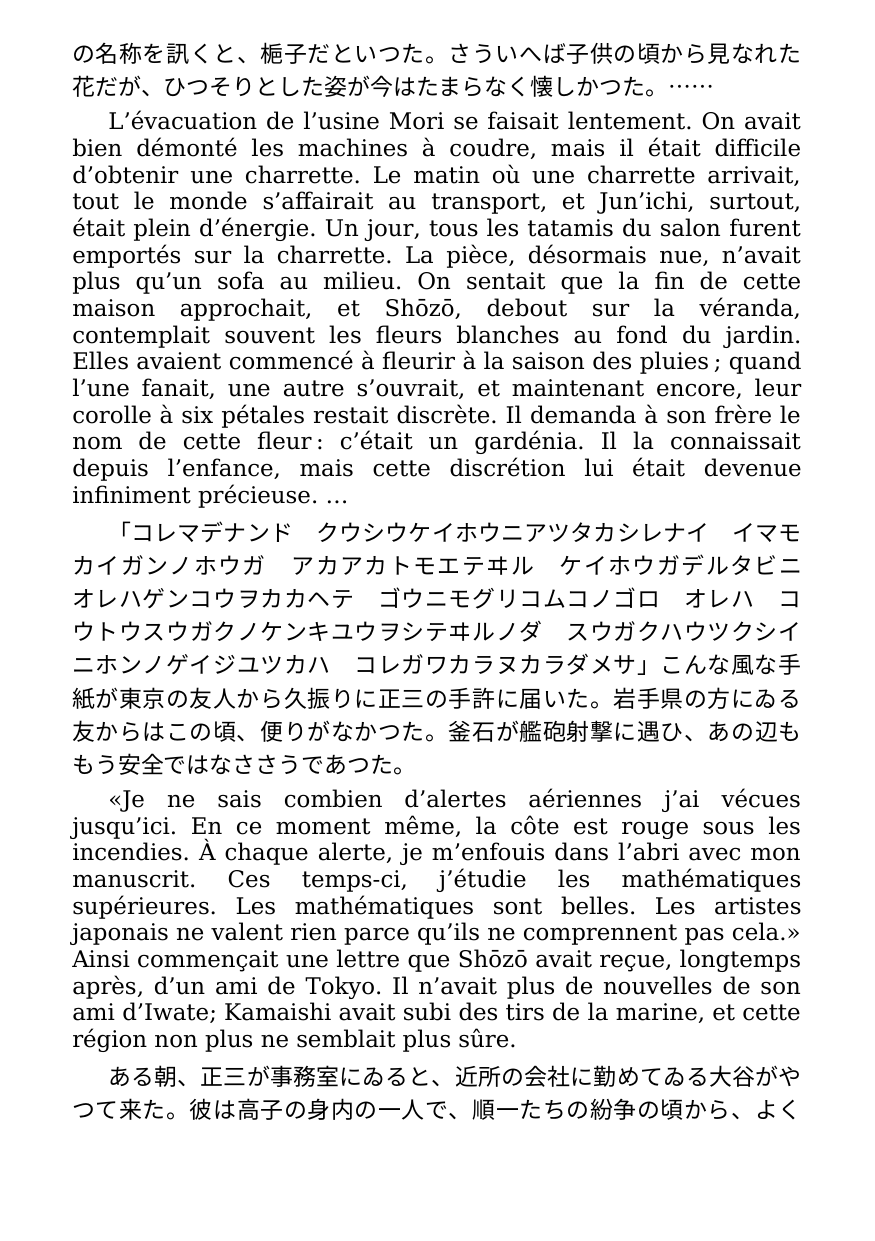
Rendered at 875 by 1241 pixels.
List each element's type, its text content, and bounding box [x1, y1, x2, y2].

text 「コレマデナンド クウシウケイホウニアツタカシレナイ イマモ カイガンノホウガ アカアカトモエテヰル ケイホウガデルタビニ オレハゲンコウヲカカヘテ ゴウニモグリコムコノゴロ オレハ コウトウスウガクノケンキユウヲシテヰルノダ スウガクハウツクシイ ニホンノゲイジユツカハ コレガワカラヌカラダメサ」こんな風な手紙が東京の友人から久振りに正三の手許に届いた。岩手県の方にゐる友からはこの頃、便りがなかつた。釜石が艦砲射撃に遇ひ、あの辺ももう安全ではなささうであつた。 [72, 514, 802, 780]
text ある朝、正三が事務室にゐると、近所の会社に勤めてゐる大谷がやつて来た。彼は高子の身内の一人で、順一たちの紛争の頃から、よく [72, 1059, 802, 1125]
text の名称を訊くと、梔子だといつた。さういへば子供の頃から見なれた花だが、ひつそりとした姿が今はたまらなく懐しかつた。…… [72, 36, 802, 102]
text «Je ne sais combien d’alertes aériennes j’ai vécues jusqu’ici. En ce moment même, la côte est rouge sous les incendies. À chaque alerte, je m’enfouis dans l’abri avec mon manuscrit. Ces temps-ci, j’étudie les mathématiques supérieures. Les mathématiques sont belles. Les artistes japonais ne valent rien parce qu’ils ne comprennent pas cela.» Ainsi commençait une lettre que Shōzō avait reçue, longtemps après, d’un ami de Tokyo. Il n’avait plus de nouvelles de son ami d’Iwate; Kamaishi avait subi des tirs de la marine, et cette région non plus ne semblait plus sûre. [72, 786, 802, 1053]
text L’évacuation de l’usine Mori se faisait lentement. On avait bien démonté les machines à coudre, mais il était difficile d’obtenir une charrette. Le matin où une charrette arrivait, tout le monde s’affairait au transport, et Jun’ichi, surtout, était plein d’énergie. Un jour, tous les tatamis du salon furent emportés sur la charrette. La pièce, désormais nue, n’avait plus qu’un sofa au milieu. On sentait que la fin de cette maison approchait, et Shōzō, debout sur la véranda, contemplait souvent les fleurs blanches au fond du jardin. Elles avaient commencé à fleurir à la saison des pluies ; quand l’une fanait, une autre s’ouvrait, et maintenant encore, leur corolle à six pétales restait discrète. Il demanda à son frère le nom de cette fleur : c’était un gardénia. Il la connaissait depuis l’enfance, mais cette discrétion lui était devenue infiniment précieuse. … [72, 108, 802, 508]
